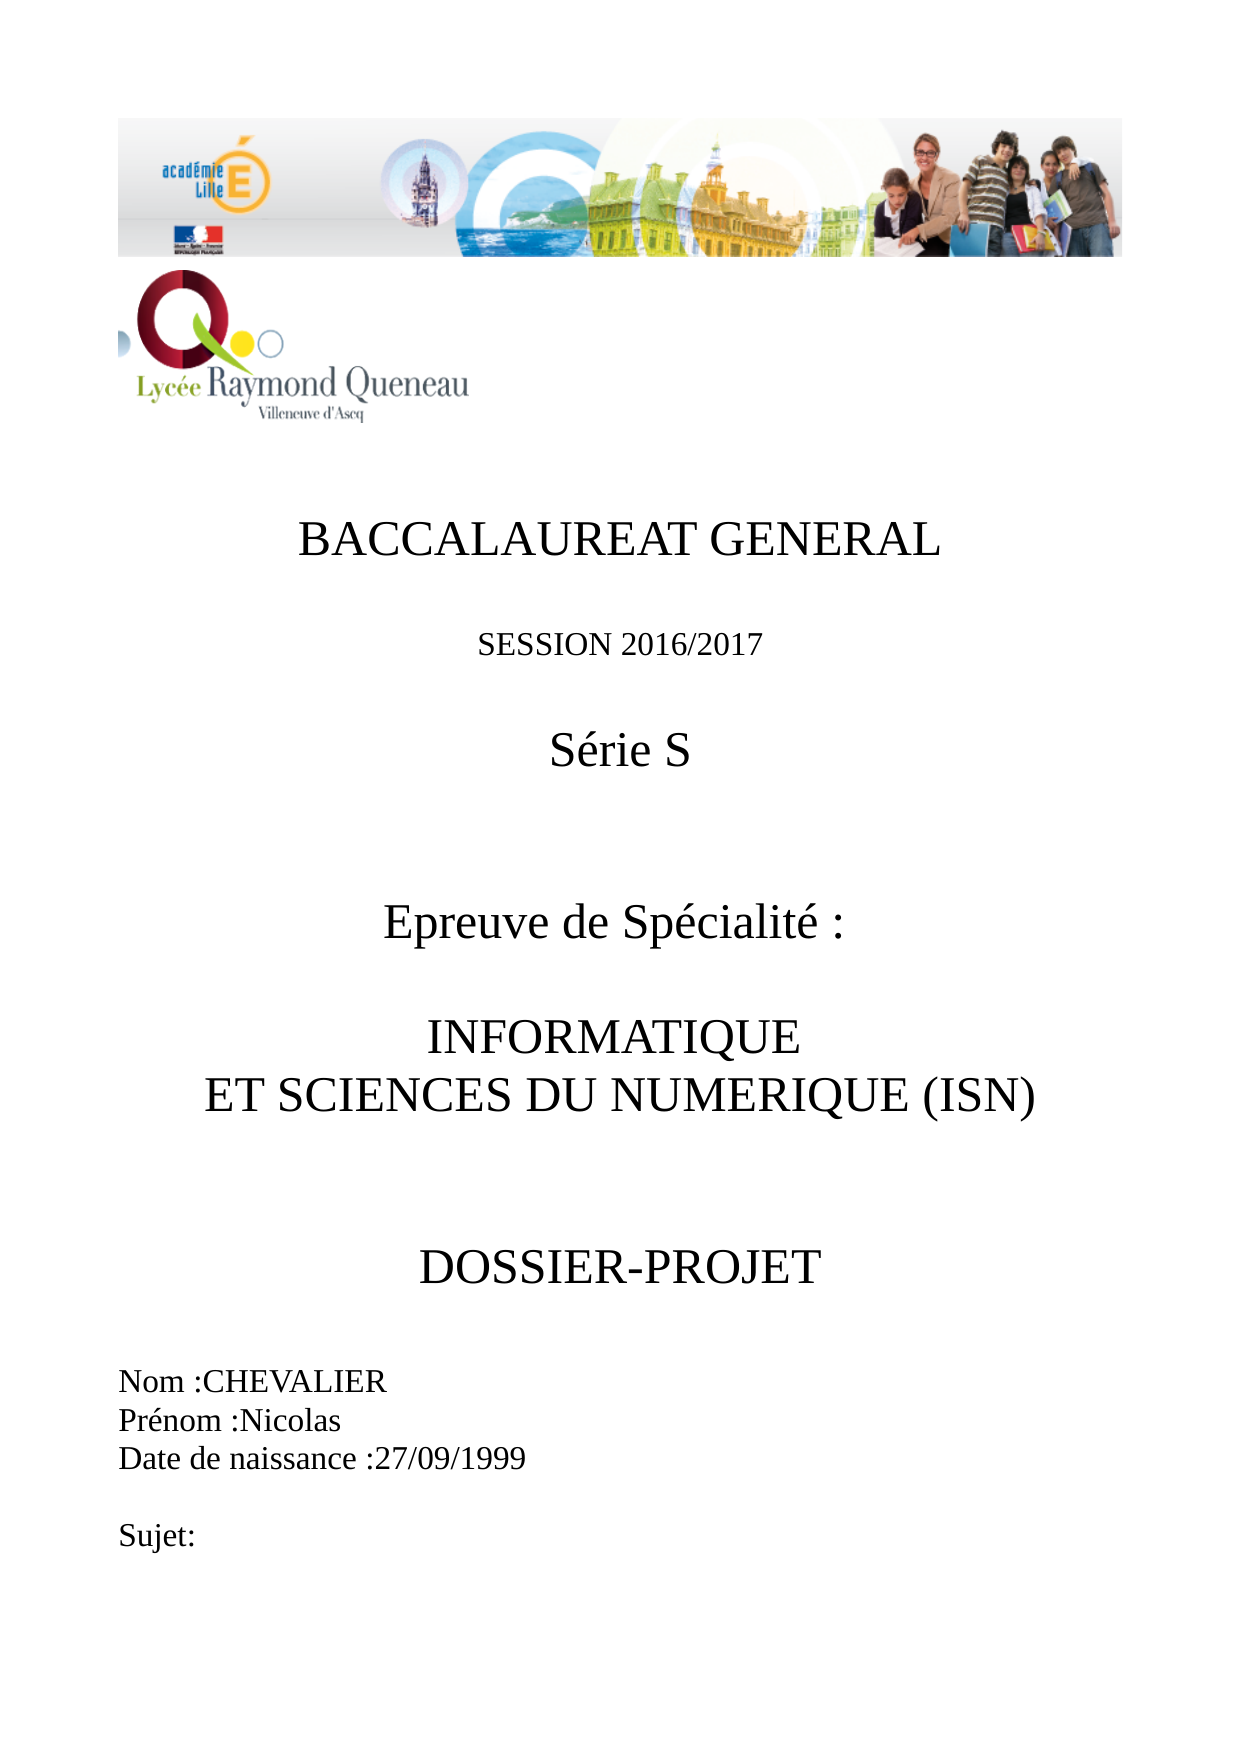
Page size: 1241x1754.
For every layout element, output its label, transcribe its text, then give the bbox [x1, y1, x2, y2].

text Prénom :Nicolas [118, 1400, 1122, 1438]
text Date de naissance :27/09/1999 [118, 1438, 1122, 1477]
text Série S [118, 719, 1122, 777]
text DOSSIER-PROJET [118, 1237, 1122, 1294]
text Nom :CHEVALIER [118, 1362, 1122, 1400]
picture [118, 270, 469, 423]
text Epreuve de Spécialité : [118, 892, 1122, 949]
text BACCALAUREAT GENERAL [118, 509, 1122, 566]
picture [118, 118, 1123, 257]
text INFORMATIQUE [118, 1007, 1122, 1064]
text Sujet: [118, 1515, 1122, 1553]
text SESSION 2016/2017 [118, 624, 1122, 662]
text ET SCIENCES DU NUMERIQUE (ISN) [118, 1064, 1122, 1122]
